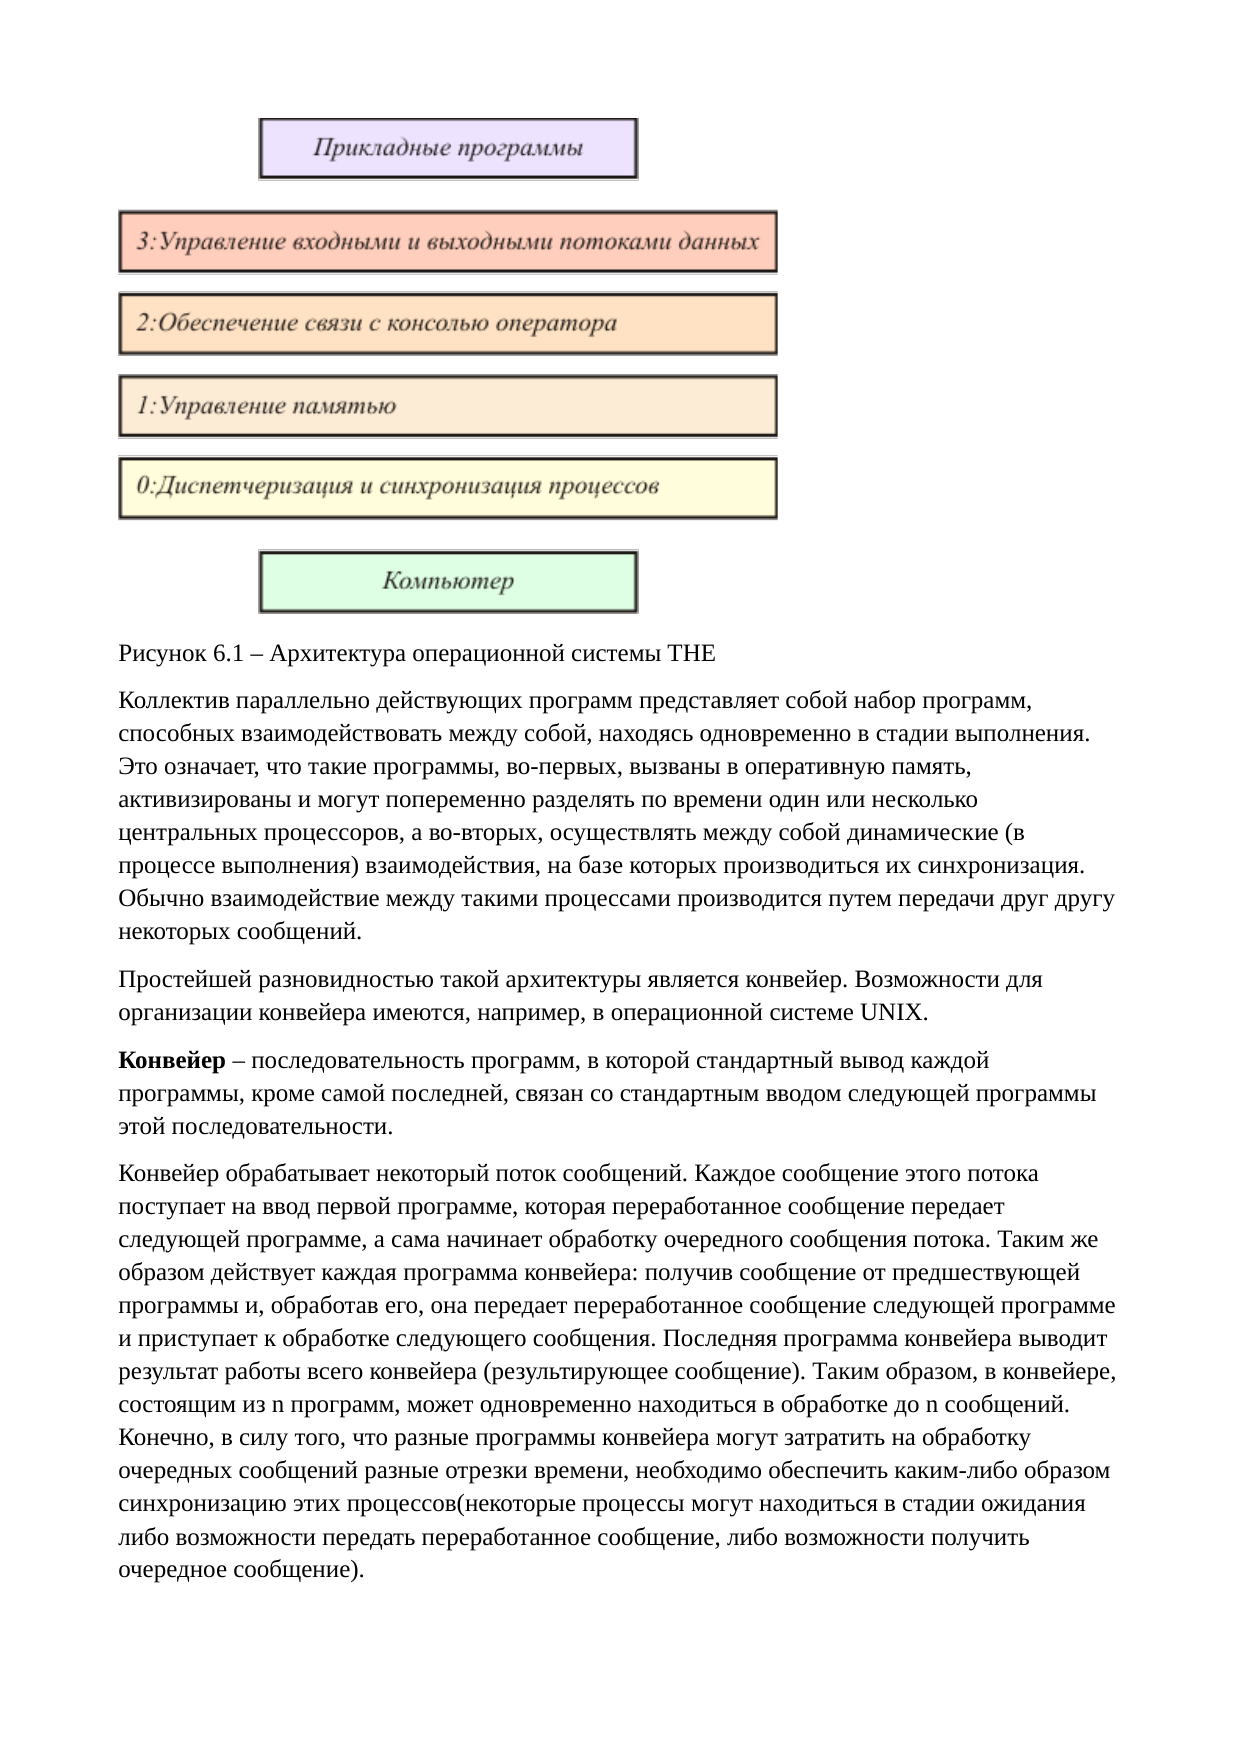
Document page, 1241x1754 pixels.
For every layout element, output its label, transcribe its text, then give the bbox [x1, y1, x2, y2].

text Коллектив параллельно действующих программ представляет собой набор программ, способных взаимодействовать между собой, находясь одновременно в стадии выполнения. Это означает, что такие программы, во-первых, вызваны в оперативную память, активизированы и могут попеременно разделять по времени один или несколько центральных процессоров, а во-вторых, осуществлять между собой динамические (в процессе выполнения) взаимодействия, на базе которых производиться их синхронизация. Обычно взаимодействие между такими процессами производится путем передачи друг другу некоторых сообщений. [118, 685, 1122, 945]
text Рисунок 6.1 – Архитектура операционной системы THE [118, 638, 1122, 666]
text Конвейер обрабатывает некоторый поток сообщений. Каждое сообщение этого потока поступает на ввод первой программе, которая переработанное сообщение передает следующей программе, а сама начинает обработку очередного сообщения потока. Таким же образом действует каждая программа конвейера: получив сообщение от предшествующей программы и, обработав его, она передает переработанное сообщение следующей программе и приступает к обработке следующего сообщения. Последняя программа конвейера выводит результат работы всего конвейера (результирующее сообщение). Таким образом, в конвейере, состоящим из n программ, может одновременно находиться в обработке до n сообщений. Конечно, в силу того, что разные программы конвейера могут затратить на обработку очередных сообщений разные отрезки времени, необходимо обеспечить каким-либо образом синхронизацию этих процессов(некоторые процессы могут находиться в стадии ожидания либо возможности передать переработанное сообщение, либо возможности получить очередное сообщение). [118, 1158, 1122, 1583]
picture [118, 118, 778, 614]
text Простейшей разновидностью такой архитектуры является конвейер. Возможности для организации конвейера имеются, например, в операционной системе UNIX. [118, 964, 1122, 1026]
text Конвейер – последовательность программ, в которой стандартный вывод каждой программы, кроме самой последней, связан со стандартным вводом следующей программы этой последовательности. [118, 1045, 1122, 1139]
